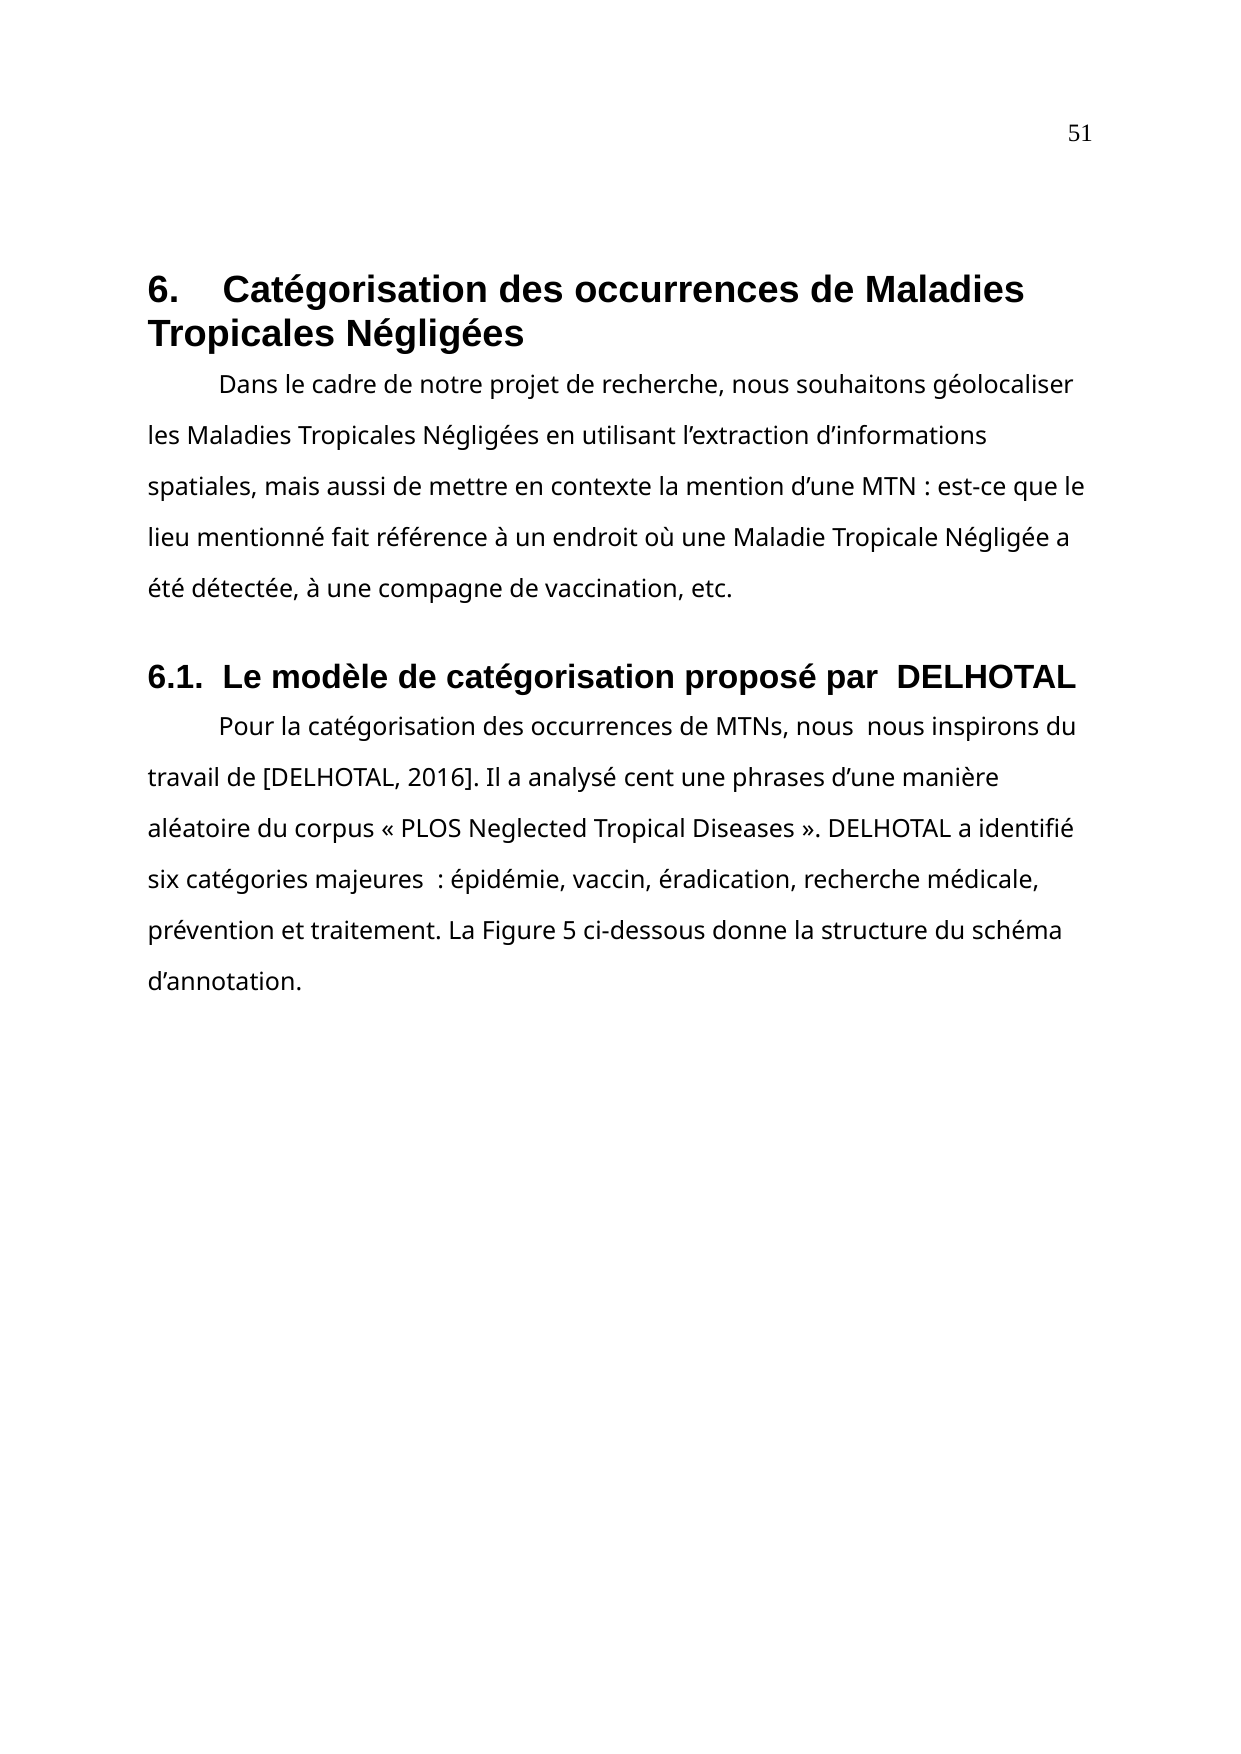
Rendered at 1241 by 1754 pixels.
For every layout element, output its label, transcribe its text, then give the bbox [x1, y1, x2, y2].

subtitle Catégorisation des occurrences de Maladies Tropicales Négligées [147, 267, 1092, 354]
text Dans le cadre de notre projet de recherche, nous souhaitons géolocaliser les Maladies Tropicales Négligées en utilisant l’extraction d’informations spatiales, mais aussi de mettre en contexte la mention d’une MTN : est-ce que le lieu mentionné fait référence à un endroit où une Maladie Tropicale Négligée a été détectée, à une compagne de vaccination, etc. [147, 367, 1092, 605]
text Pour la catégorisation des occurrences de MTNs, nous nous inspirons du travail de [DELHOTAL, 2016]. Il a analysé cent une phrases d’une manière aléatoire du corpus « PLOS Neglected Tropical Diseases ». DELHOTAL a identifié six catégories majeures : épidémie, vaccin, éradication, recherche médicale, prévention et traitement. La Figure 5 ci-dessous donne la structure du schéma d’annotation. [147, 708, 1092, 998]
subtitle Le modèle de catégorisation proposé par DELHOTAL [147, 657, 1092, 696]
